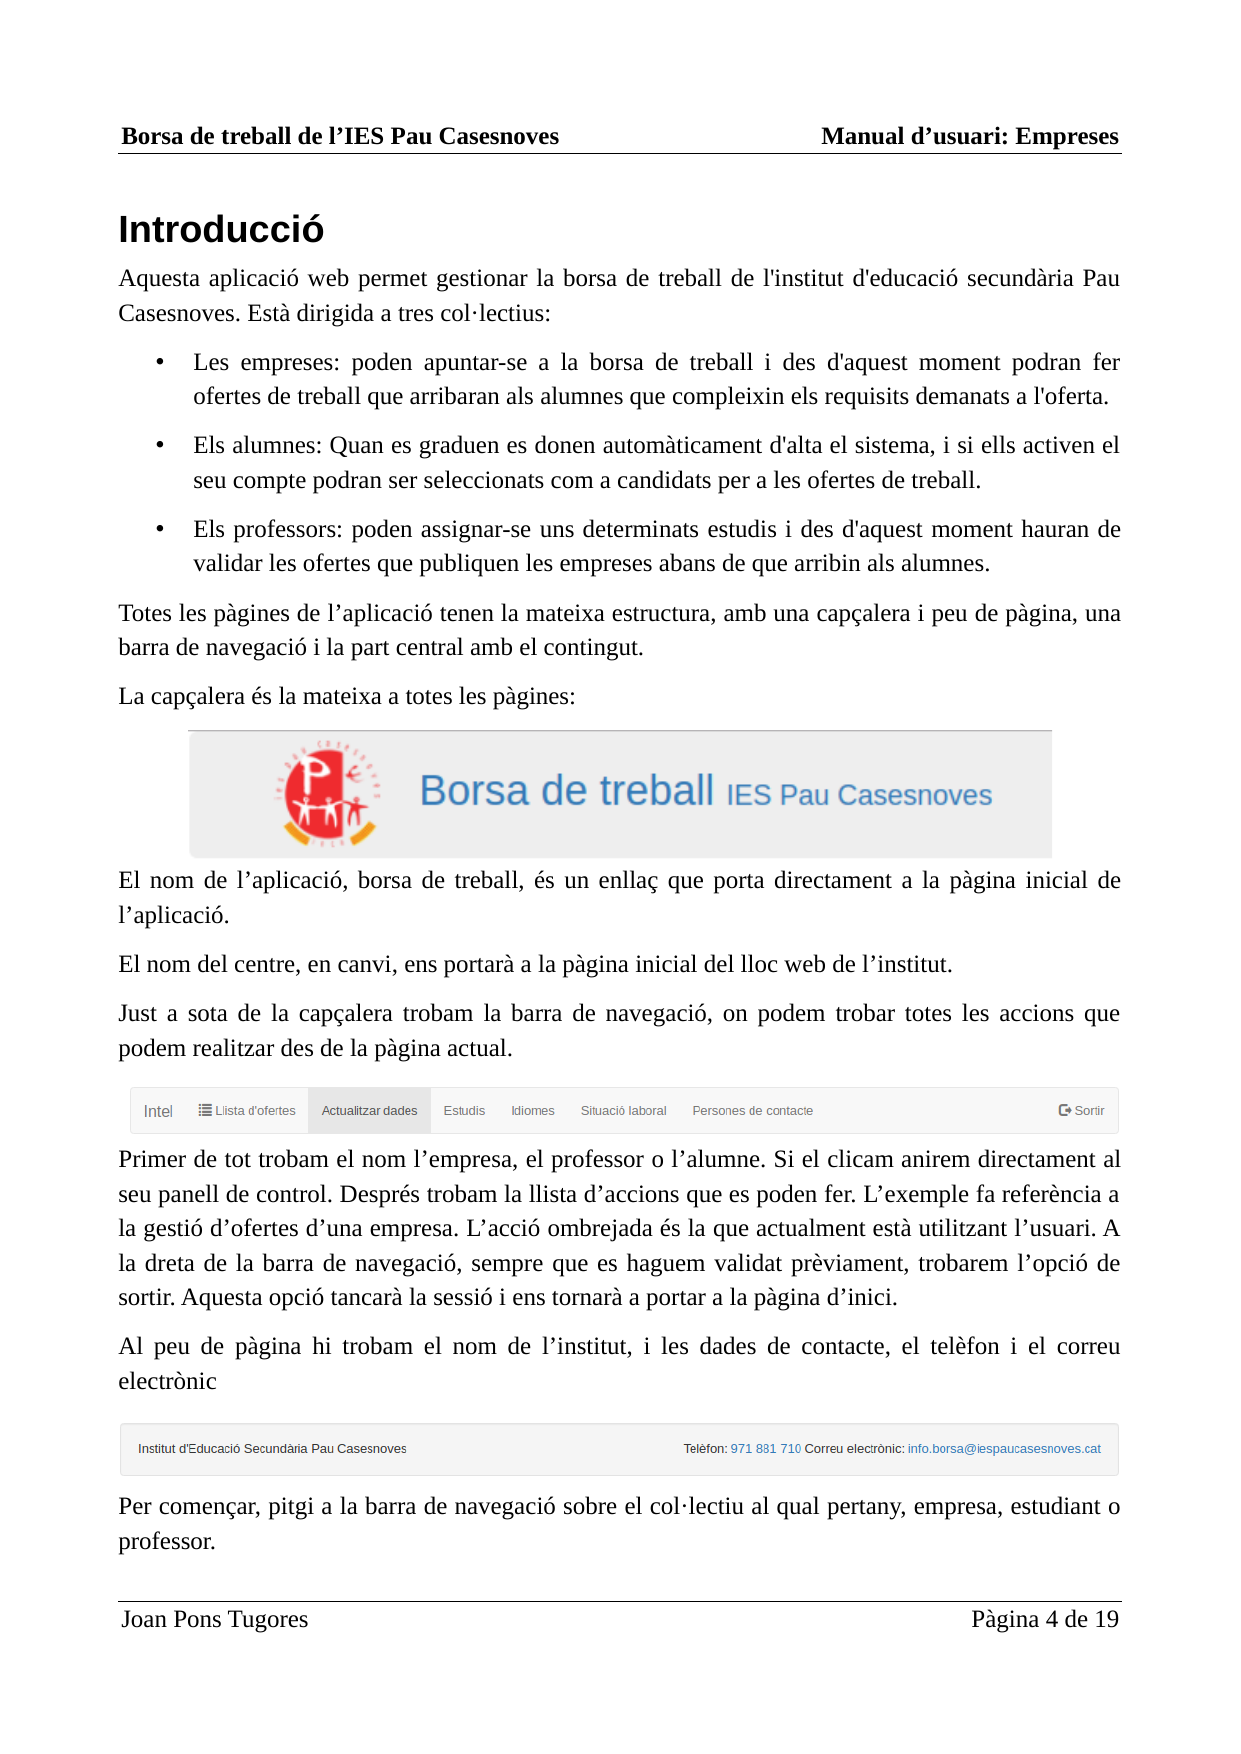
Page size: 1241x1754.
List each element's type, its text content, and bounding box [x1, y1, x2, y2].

picture [118, 1081, 1123, 1139]
text Primer de tot trobam el nom l’empresa, el professor o l’alumne. Si el clicam anirem directament al seu panell de control. Després trobam la llista d’accions que es poden fer. L’exemple fa referència a la gestió d’ofertes d’una empresa. L’acció ombrejada és la que actualment està utilitzant l’usuari. A la dreta de la barra de navegació, sempre que es haguem validat prèviament, trobarem l’opció de sortir. Aquesta opció tancarà la sessió i ens tornarà a portar a la pàgina d’inici. [118, 1139, 1122, 1311]
text Per començar, pitgi a la barra de navegació sobre el col·lectiu al qual pertany, empresa, estudiant o professor. [118, 1486, 1122, 1555]
text Just a sota de la capçalera trobam la barra de navegació, on podem trobar totes les accions que podem realitzar des de la pàgina actual. [118, 998, 1122, 1061]
subtitle Introducció [118, 207, 1122, 251]
text Totes les pàgines de l’aplicació tenen la mateixa estructura, amb una capçalera i peu de pàgina, una barra de navegació i la part central amb el contingut. [118, 598, 1122, 661]
list Els alumnes: Quan es graduen es donen automàticament d'alta el sistema, i si ells activen el seu compte podran ser seleccionats com a candidats per a les ofertes de treball. [156, 431, 1122, 494]
list Els professors: poden assignar-se uns determinats estudis i des d'aquest moment hauran de validar les ofertes que publiquen les empreses abans de que arribin als alumnes. [156, 514, 1122, 577]
text El nom del centre, en canvi, ens portarà a la pàgina inicial del lloc web de l’institut. [118, 949, 1122, 978]
text La capçalera és la mateixa a totes les pàgines: [118, 681, 1122, 710]
picture [118, 1414, 1123, 1486]
picture [188, 730, 1053, 860]
list Les empreses: poden apuntar-se a la borsa de treball i des d'aquest moment podran fer ofertes de treball que arribaran als alumnes que compleixin els requisits demanats a l'oferta. [156, 347, 1122, 410]
text El nom de l’aplicació, borsa de treball, és un enllaç que porta directament a la pàgina inicial de l’aplicació. [118, 730, 1122, 929]
text Aquesta aplicació web permet gestionar la borsa de treball de l'institut d'educació secundària Pau Casesnoves. Està dirigida a tres col·lectius: [118, 263, 1122, 327]
text Al peu de pàgina hi trobam el nom de l’institut, i les dades de contacte, el telèfon i el correu electrònic [118, 1331, 1122, 1394]
